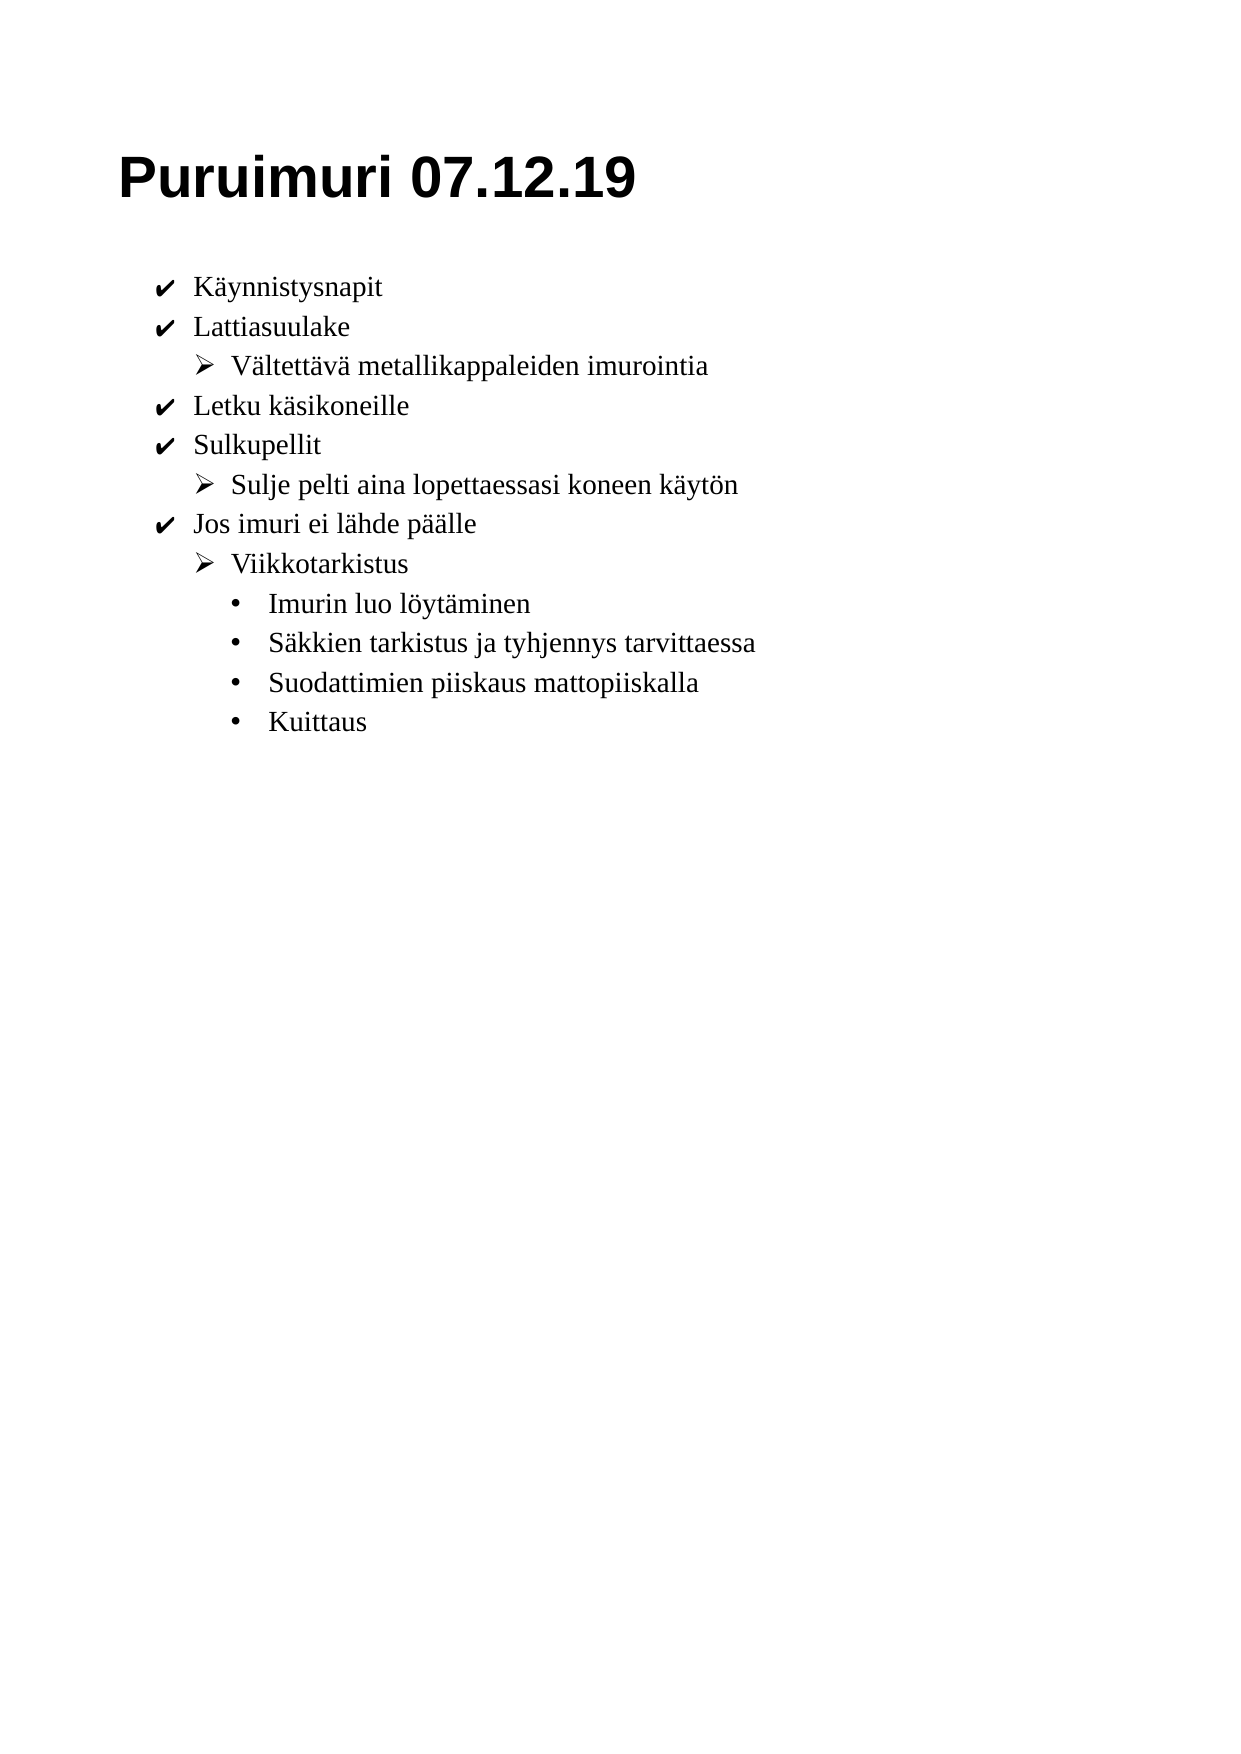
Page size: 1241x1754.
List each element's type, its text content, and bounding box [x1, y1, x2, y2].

list Käynnistysnapit [156, 269, 1122, 303]
list Letku käsikoneille [156, 388, 1122, 421]
list Kuittaus [231, 704, 1122, 738]
list Lattiasuulake [156, 309, 1122, 342]
list Jos imuri ei lähde päälle [156, 507, 1122, 540]
list Imurin luo löytäminen [231, 586, 1122, 619]
list Sulkupellit [156, 427, 1122, 461]
subtitle Puruimuri 07.12.19 [118, 143, 1122, 210]
list Sulje pelti aina lopettaessasi koneen käytön [193, 467, 1122, 501]
list Viikkotarkistus [193, 546, 1122, 580]
list Säkkien tarkistus ja tyhjennys tarvittaessa [231, 625, 1122, 659]
list Vältettävä metallikappaleiden imurointia [193, 348, 1122, 382]
list Suodattimien piiskaus mattopiiskalla [231, 665, 1122, 698]
